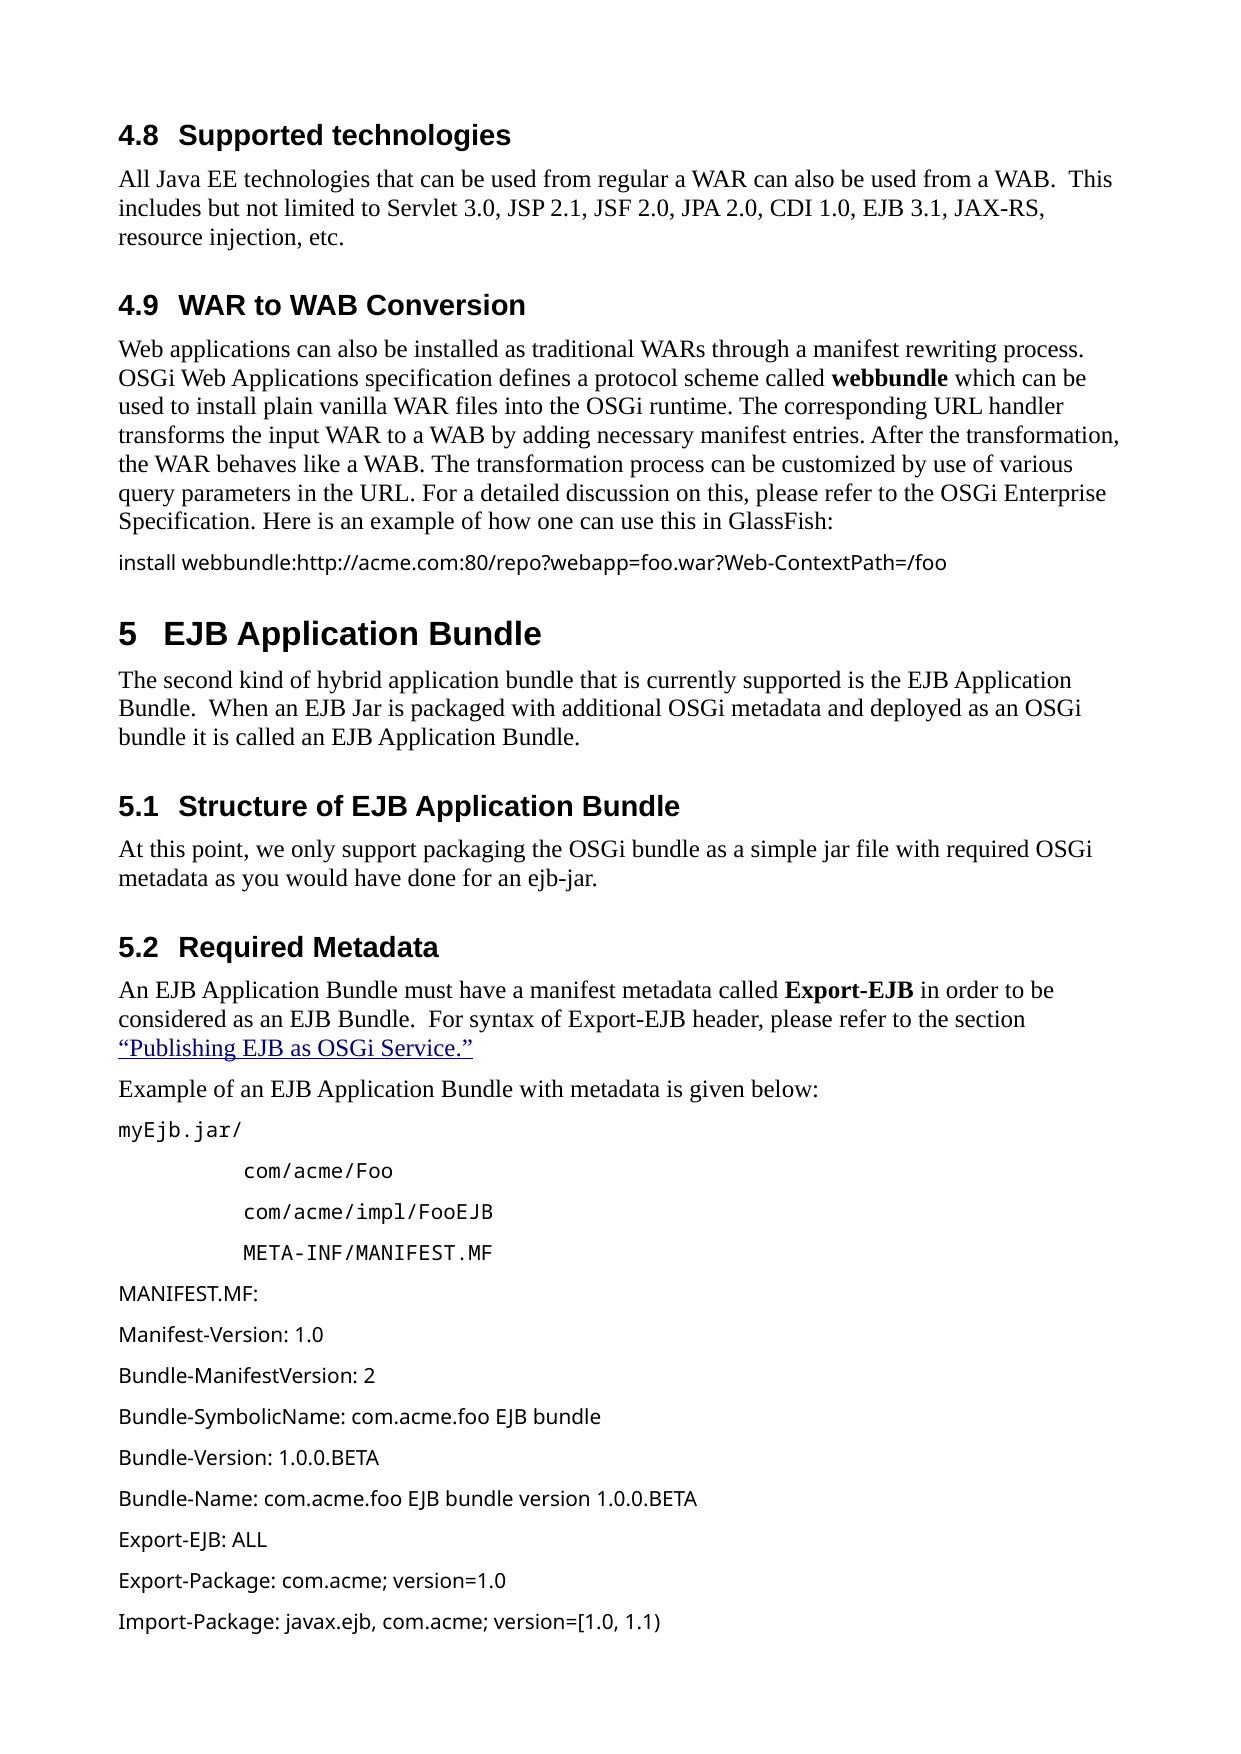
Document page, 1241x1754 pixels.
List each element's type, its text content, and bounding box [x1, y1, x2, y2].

text Bundle-Name: com.acme.foo EJB bundle version 1.0.0.BETA [118, 1484, 1122, 1512]
text MANIFEST.MF: [118, 1279, 1122, 1308]
subtitle EJB Application Bundle [118, 614, 1122, 652]
text Bundle-ManifestVersion: 2 [118, 1361, 1122, 1390]
subtitle Supported technologies [118, 118, 1122, 152]
text Bundle-SymbolicName: com.acme.foo EJB bundle [118, 1402, 1122, 1431]
text Export-Package: com.acme; version=1.0 [118, 1566, 1122, 1594]
text Web applications can also be installed as traditional WARs through a manifest rewriting process. OSGi Web Applications specification defines a protocol scheme called webbundle which can be used to install plain vanilla WAR files into the OSGi runtime. The corresponding URL handler transforms the input WAR to a WAB by adding necessary manifest entries. After the transformation, the WAR behaves like a WAB. The transformation process can be customized by use of various query parameters in the URL. For a detailed discussion on this, please refer to the OSGi Enterprise Specification. Here is an example of how one can use this in GlassFish: [118, 334, 1122, 535]
text Bundle-Version: 1.0.0.BETA [118, 1443, 1122, 1472]
text myEjb.jar/ [118, 1116, 1122, 1144]
text At this point, we only support packaging the OSGi bundle as a simple jar file with required OSGi metadata as you would have done for an ejb-jar. [118, 834, 1122, 892]
text META-INF/MANIFEST.MF [118, 1238, 1122, 1267]
text An EJB Application Bundle must have a manifest metadata called Export-EJB in order to be considered as an EJB Bundle. For syntax of Export-EJB header, please refer to the section “Publishing EJB as OSGi Service.” [118, 976, 1122, 1062]
text install webbundle:http://acme.com:80/repo?webapp=foo.war?Web-ContextPath=/foo [118, 548, 1122, 576]
text Export-EJB: ALL [118, 1525, 1122, 1553]
text Manifest-Version: 1.0 [118, 1320, 1122, 1349]
subtitle Structure of EJB Application Bundle [118, 788, 1122, 822]
text com/acme/impl/FooEJB [118, 1197, 1122, 1226]
text The second kind of hybrid application bundle that is currently supported is the EJB Application Bundle. When an EJB Jar is packaged with additional OSGi metadata and deployed as an OSGi bundle it is called an EJB Application Bundle. [118, 665, 1122, 751]
subtitle Required Metadata [118, 929, 1122, 963]
text Example of an EJB Application Bundle with metadata is given below: [118, 1074, 1122, 1103]
text All Java EE technologies that can be used from regular a WAR can also be used from a WAB. This includes but not limited to Servlet 3.0, JSP 2.1, JSF 2.0, JPA 2.0, CDI 1.0, EJB 3.1, JAX-RS, resource injection, etc. [118, 164, 1122, 250]
subtitle WAR to WAB Conversion [118, 288, 1122, 321]
text Import-Package: javax.ejb, com.acme; version=[1.0, 1.1) [118, 1607, 1122, 1635]
text com/acme/Foo [118, 1157, 1122, 1185]
